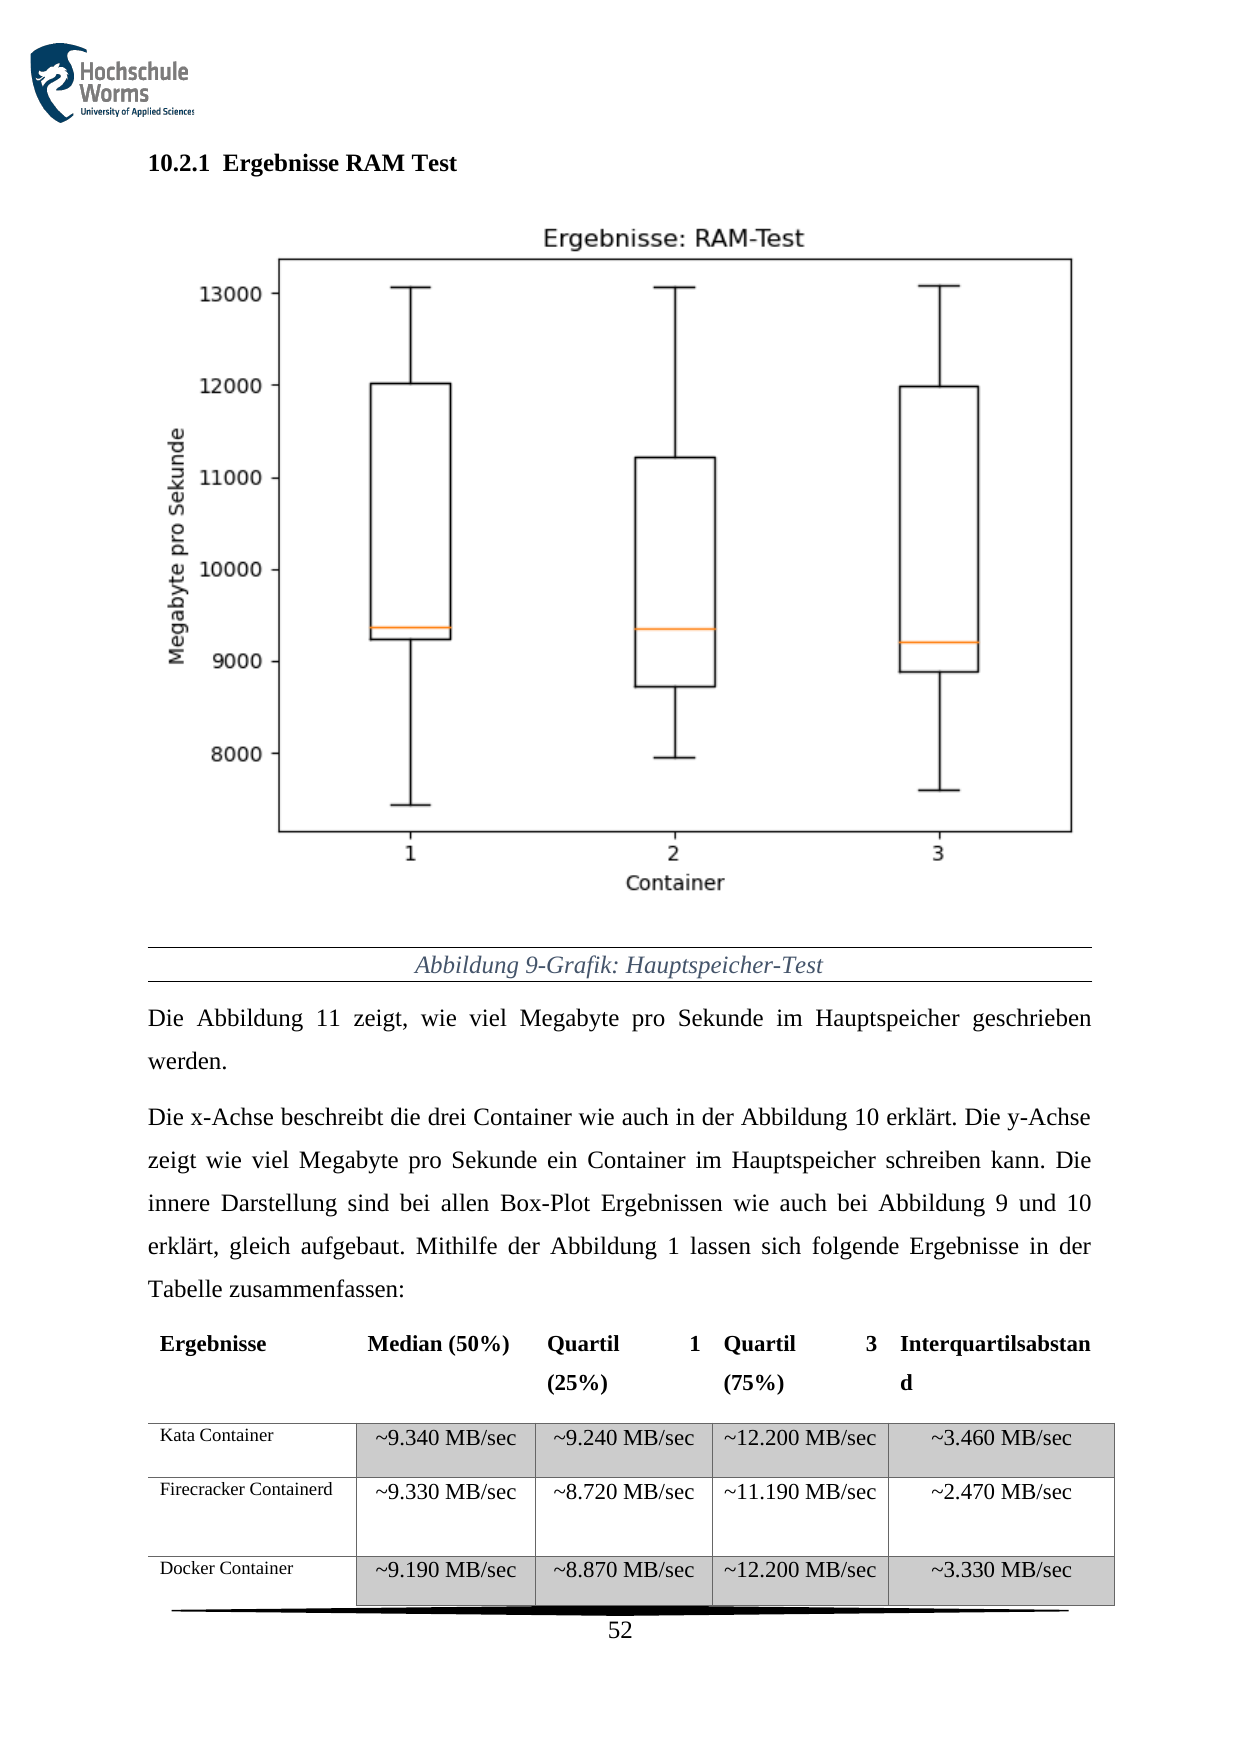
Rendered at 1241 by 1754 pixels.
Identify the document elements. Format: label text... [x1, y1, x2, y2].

table_header Quartil 1 (25%) [536, 1330, 712, 1423]
table_cell ~8.720 MB/sec [536, 1478, 712, 1556]
text Die x-Achse beschreibt die drei Container wie auch in der Abbildung 10 erklärt. Die y-Achse zeigt wie viel Megabyte pro Sekunde ein Container im Hauptspeicher schreiben kann. Die innere Darstellung sind bei allen Box-Plot Ergebnissen wie auch bei Abbildung 9 und 10 erklärt, gleich aufgebaut. Mithilfe der Abbildung 1 lassen sich folgende Ergebnisse in der Tabelle zusammenfassen: [148, 1102, 1092, 1303]
text Die Abbildung 11 zeigt, wie viel Megabyte pro Sekunde im Hauptspeicher geschrieben werden. [148, 1003, 1092, 1075]
text Abbildung 9-Grafik: Hauptspeicher-Test [148, 948, 1092, 981]
table_cell Firecracker Containerd [148, 1478, 356, 1556]
table_cell ~11.190 MB/sec [713, 1478, 888, 1556]
table_cell ~8.870 MB/sec [536, 1557, 712, 1605]
table_cell ~3.330 MB/sec [889, 1557, 1114, 1605]
table_cell ~9.190 MB/sec [357, 1557, 535, 1605]
subtitle Ergebnisse RAM Test [148, 148, 1092, 176]
table_header Quartil 3 (75%) [712, 1330, 888, 1423]
table_cell ~12.200 MB/sec [713, 1557, 888, 1605]
table_cell Kata Container [148, 1424, 356, 1477]
table_cell ~9.330 MB/sec [357, 1478, 535, 1556]
table_cell ~2.470 MB/sec [889, 1478, 1114, 1556]
table_cell ~9.340 MB/sec [357, 1424, 535, 1477]
table_header Ergebnisse [148, 1330, 356, 1423]
table_cell ~12.200 MB/sec [713, 1424, 888, 1477]
table_cell Docker Container [148, 1557, 356, 1605]
table_header Interquartilsabstand [889, 1330, 1115, 1423]
table_cell ~9.240 MB/sec [536, 1424, 712, 1477]
table_cell ~3.460 MB/sec [889, 1424, 1114, 1477]
table_header Median (50%) [356, 1330, 536, 1423]
